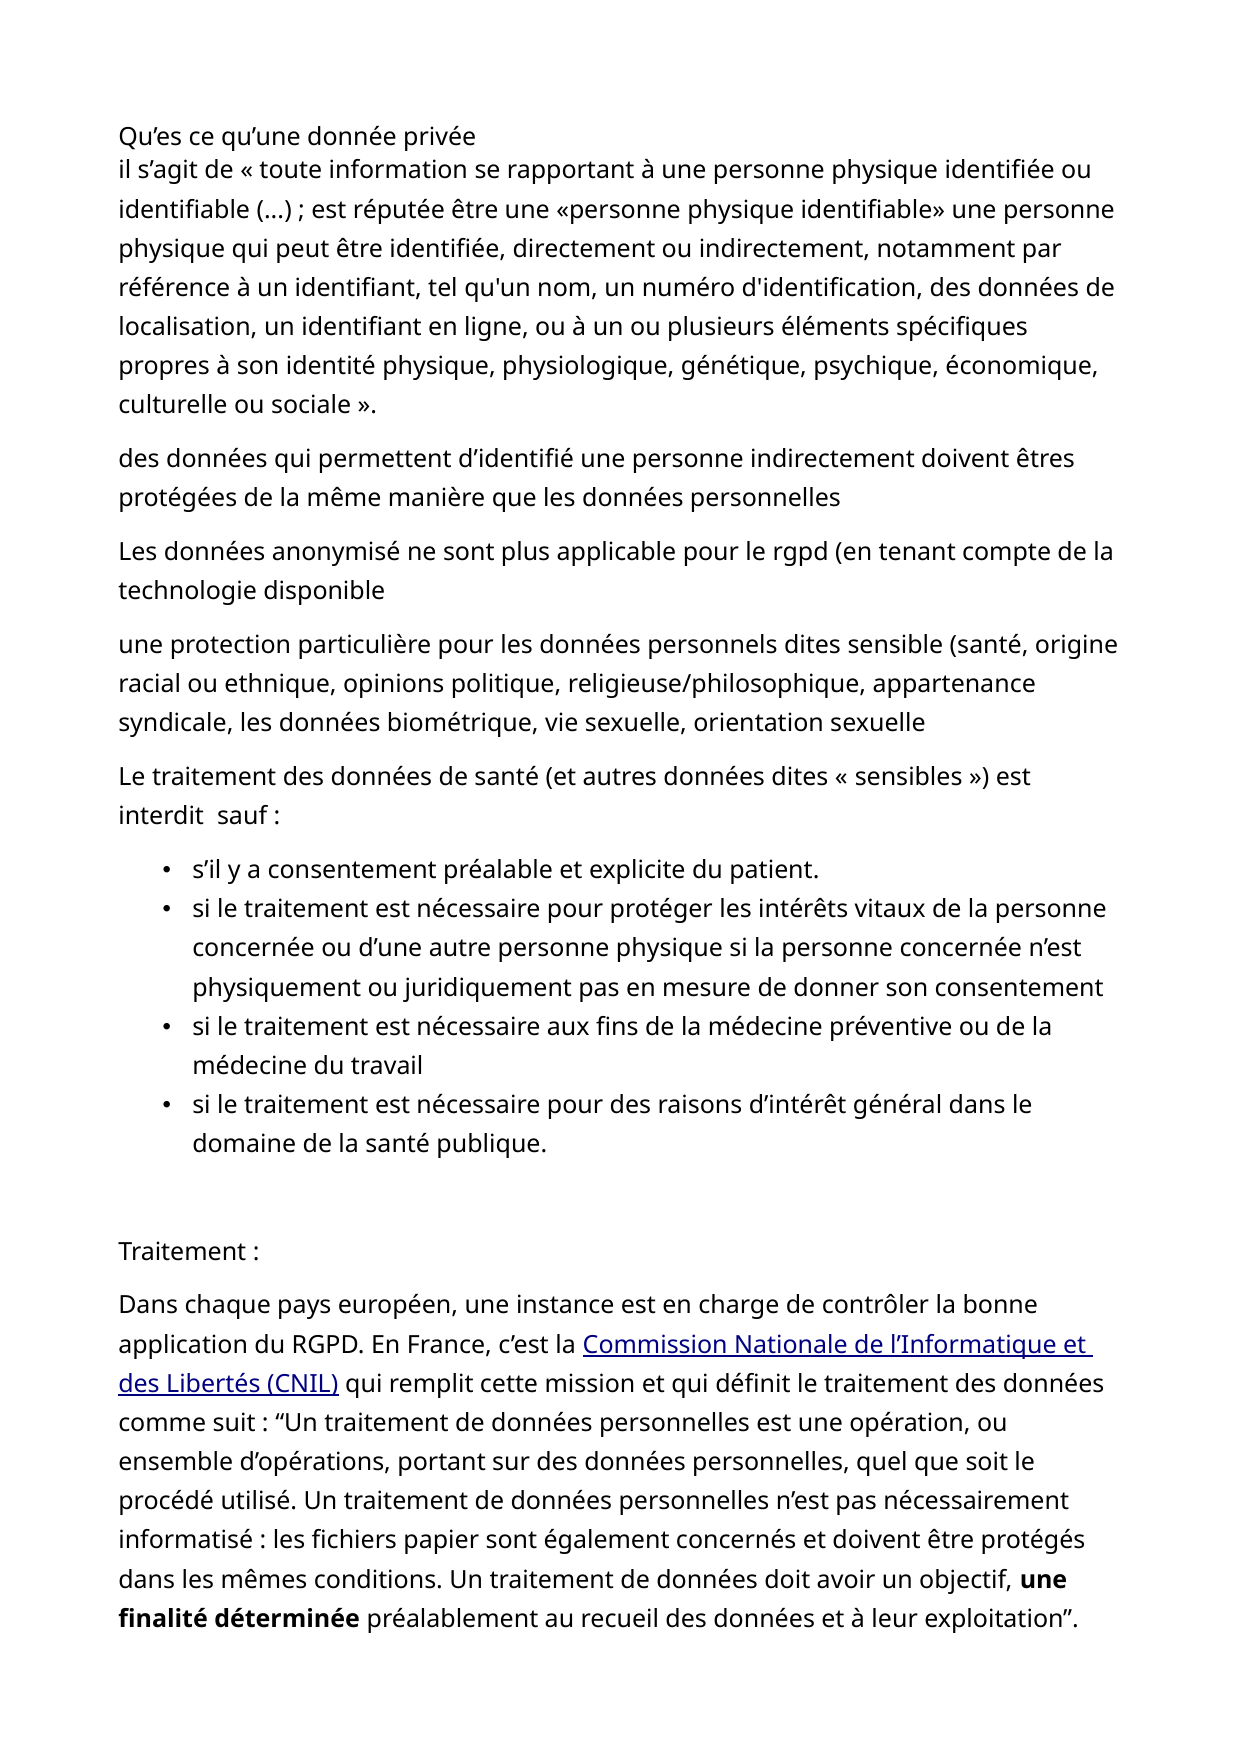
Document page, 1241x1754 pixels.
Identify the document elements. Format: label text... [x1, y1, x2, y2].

text Le traitement des données de santé (et autres données dites « sensibles ») est interdit sauf : [118, 759, 1122, 832]
text Les données anonymisé ne sont plus applicable pour le rgpd (en tenant compte de la technologie disponible [118, 534, 1122, 607]
text Dans chaque pays européen, une instance est en charge de contrôler la bonne application du RGPD. En France, c’est la Commission Nationale de l’Informatique et des Libertés (CNIL) qui remplit cette mission et qui définit le traitement des données comme suit : “Un traitement de données personnelles est une opération, ou ensemble d’opérations, portant sur des données personnelles, quel que soit le procédé utilisé. Un traitement de données personnelles n’est pas nécessairement informatisé : les fichiers papier sont également concernés et doivent être protégés dans les mêmes conditions. Un traitement de données doit avoir un objectif, une finalité déterminée préalablement au recueil des données et à leur exploitation”. [118, 1287, 1122, 1634]
text il s’agit de « toute information se rapportant à une personne physique identifiée ou identifiable (...) ; est réputée être une «personne physique identifiable» une personne physique qui peut être identifiée, directement ou indirectement, notamment par référence à un identifiant, tel qu'un nom, un numéro d'identification, des données de localisation, un identifiant en ligne, ou à un ou plusieurs éléments spécifiques propres à son identité physique, physiologique, génétique, psychique, économique, culturelle ou sociale ». [118, 152, 1122, 421]
list s’il y a consentement préalable et explicite du patient. [162, 852, 1122, 886]
text Qu’es ce qu’une donnée privée [118, 118, 1122, 152]
text des données qui permettent d’identifié une personne indirectement doivent êtres protégées de la même manière que les données personnelles [118, 441, 1122, 514]
text une protection particulière pour les données personnels dites sensible (santé, origine racial ou ethnique, opinions politique, religieuse/philosophique, appartenance syndicale, les données biométrique, vie sexuelle, orientation sexuelle [118, 627, 1122, 739]
list si le traitement est nécessaire pour protéger les intérêts vitaux de la personne concernée ou d’une autre personne physique si la personne concernée n’est physiquement ou juridiquement pas en mesure de donner son consentement [162, 891, 1122, 1003]
text Traitement : [118, 1233, 1122, 1267]
list si le traitement est nécessaire aux fins de la médecine préventive ou de la médecine du travail [162, 1008, 1122, 1082]
list si le traitement est nécessaire pour des raisons d’intérêt général dans le domaine de la santé publique. [162, 1087, 1122, 1160]
